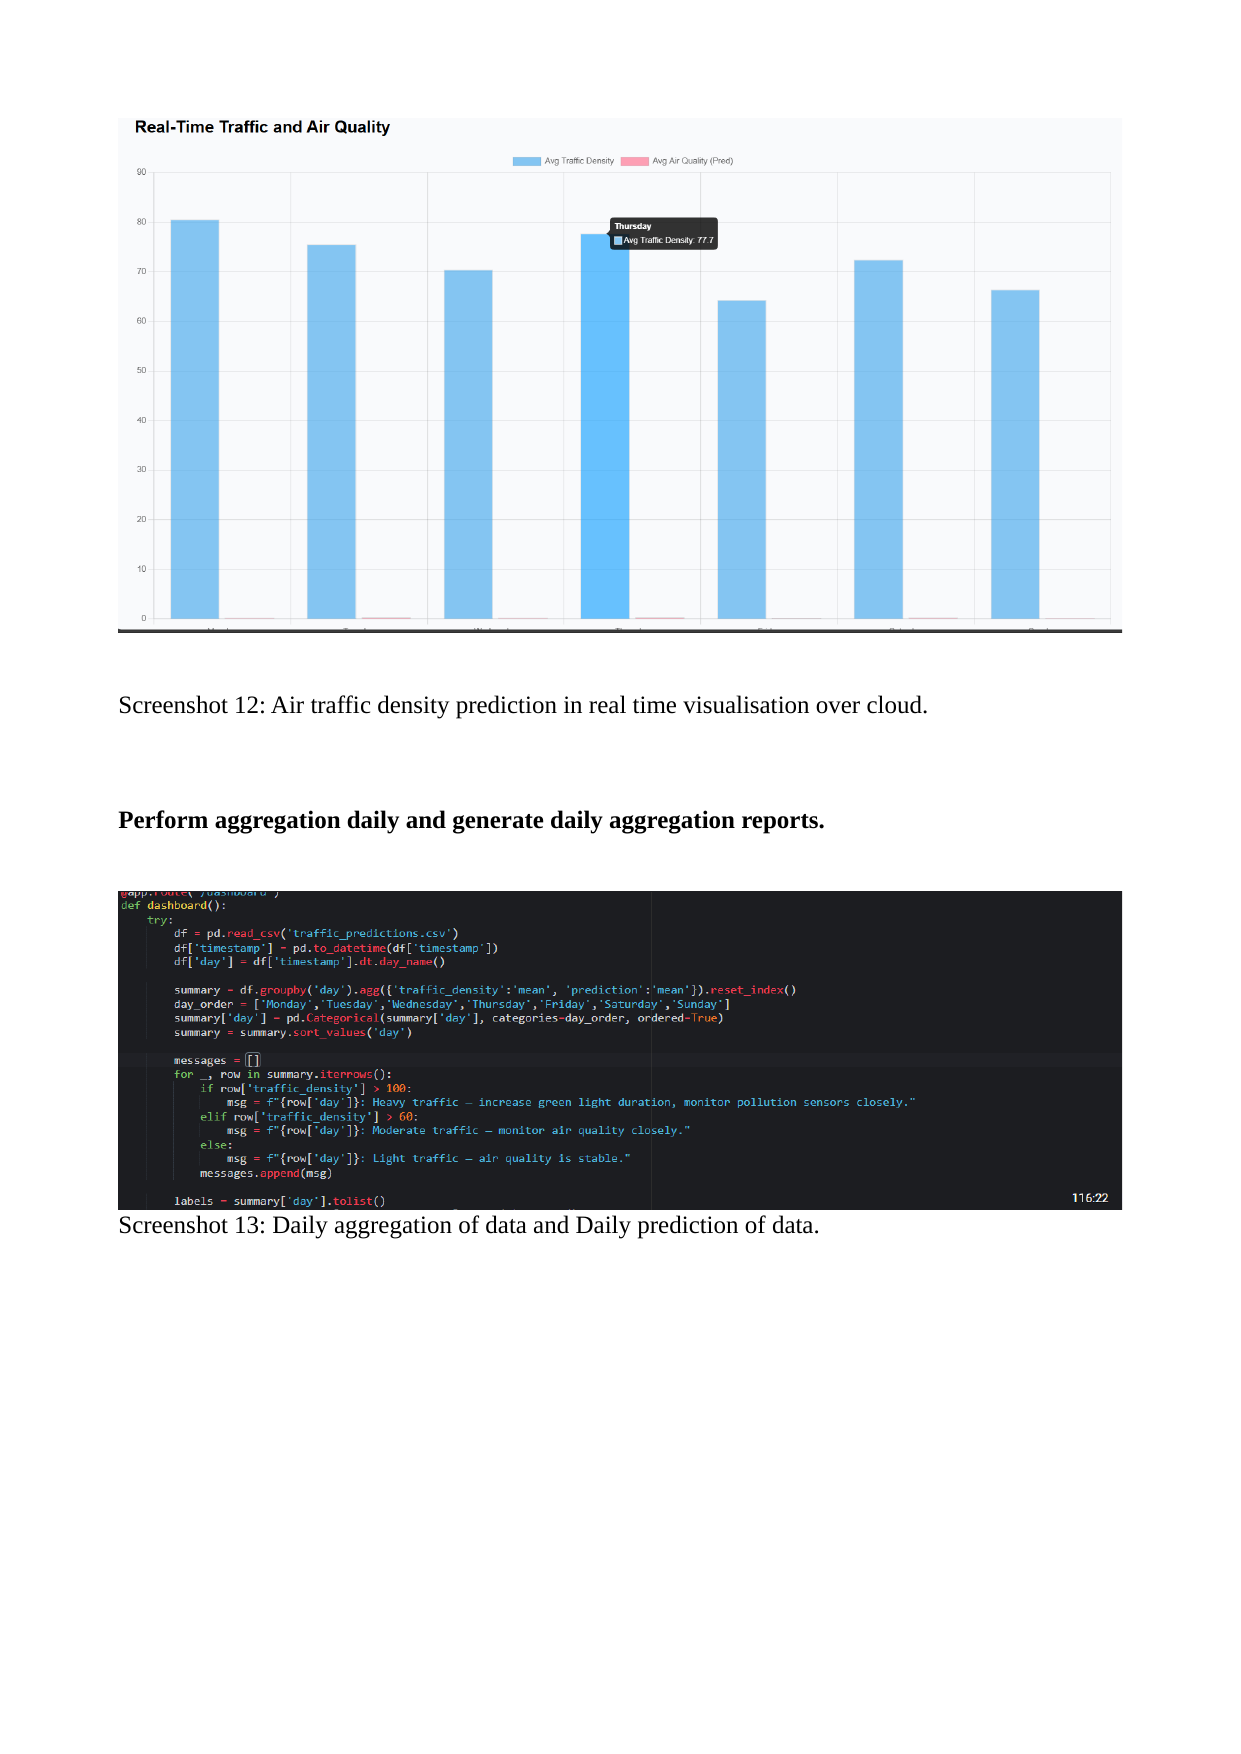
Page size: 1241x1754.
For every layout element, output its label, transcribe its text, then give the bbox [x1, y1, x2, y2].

text Perform aggregation daily and generate daily aggregation reports. [118, 805, 1122, 834]
text Screenshot 13: Daily aggregation of data and Daily prediction of data. [118, 1210, 1122, 1238]
picture [118, 891, 1123, 1210]
text Screenshot 12: Air traffic density prediction in real time visualisation over cloud. [118, 690, 1122, 719]
picture [118, 118, 1123, 633]
